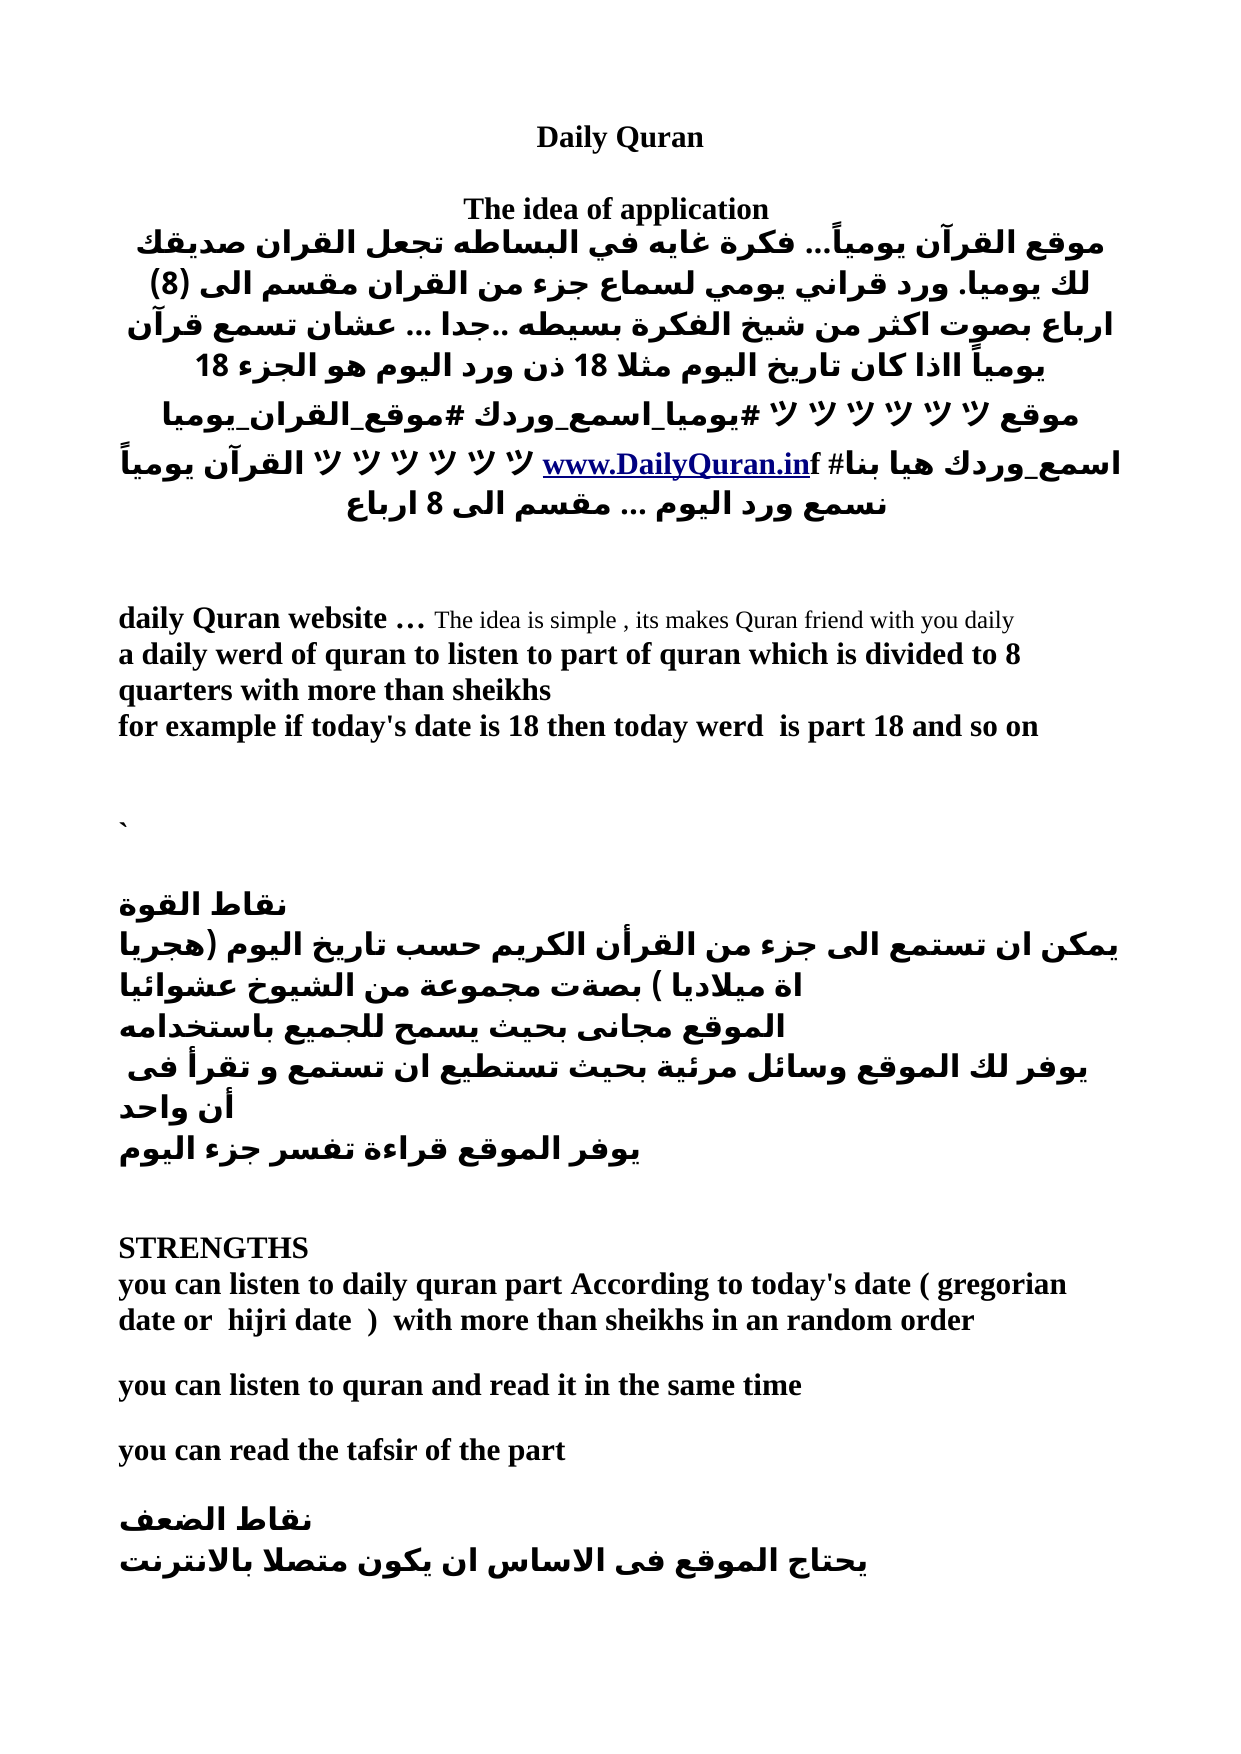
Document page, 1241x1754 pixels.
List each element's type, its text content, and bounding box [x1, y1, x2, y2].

text STRENGTHS [118, 1229, 1122, 1265]
text for example if today's date is 18 then today werd is part 18 and so on [118, 707, 1122, 743]
text you can listen to quran and read it in the same time [118, 1366, 1122, 1402]
text you can listen to daily quran part According to today's date ( gregorian date or hijri date ) with more than sheikhs in an random order [118, 1265, 1122, 1337]
text Daily Quran The idea of application موقع القرآن يومياً... فكرة غايه في البساطه تجعل القران صديقك لك يوميا. ورد قراني يومي لسماع جزء من القران مقسم الى (8) ارباع بصوت اكثر من شيخ الفكرة بسيطه ..جدا ... عشان تسمع قرآن يومياً ااذا كان تاريخ اليوم مثلا 18 ذن ورد اليوم هو الجزء 18 #يوميا_اسمع_وردك #موقع_القران_يوميا ツ ツ ツ ツ ツ ツ موقع القرآن يومياً ツ ツ ツ ツ ツ ツ www.DailyQuran.inf #اسمع_وردك هيا بنا نسمع ورد اليوم ... مقسم الى 8 ارباع [118, 118, 1122, 527]
text you can read the tafsir of the part نقاط الضعف يحتاج الموقع فى الاساس ان يكون متصلا بالانترنت STRENGTHS [118, 1431, 1122, 1584]
text daily Quran website … The idea is simple , its makes Quran friend with you daily [118, 599, 1122, 635]
text ` نقاط القوة يمكن ان تستمع الى جزء من القرأن الكريم حسب تاريخ اليوم (هجريا اة ميلاديا ) بصةت مجموعة من الشيوخ عشوائيا الموقع مجانى بحيث يسمح للجميع باستخدامه يوفر لك الموقع وسائل مرئية بحيث تستطيع ان تستمع و تقرأ فى أن واحد يوفر الموقع قراءة تفسر جزء اليوم [118, 743, 1122, 1172]
text a daily werd of quran to listen to part of quran which is divided to 8 quarters with more than sheikhs [118, 635, 1122, 707]
